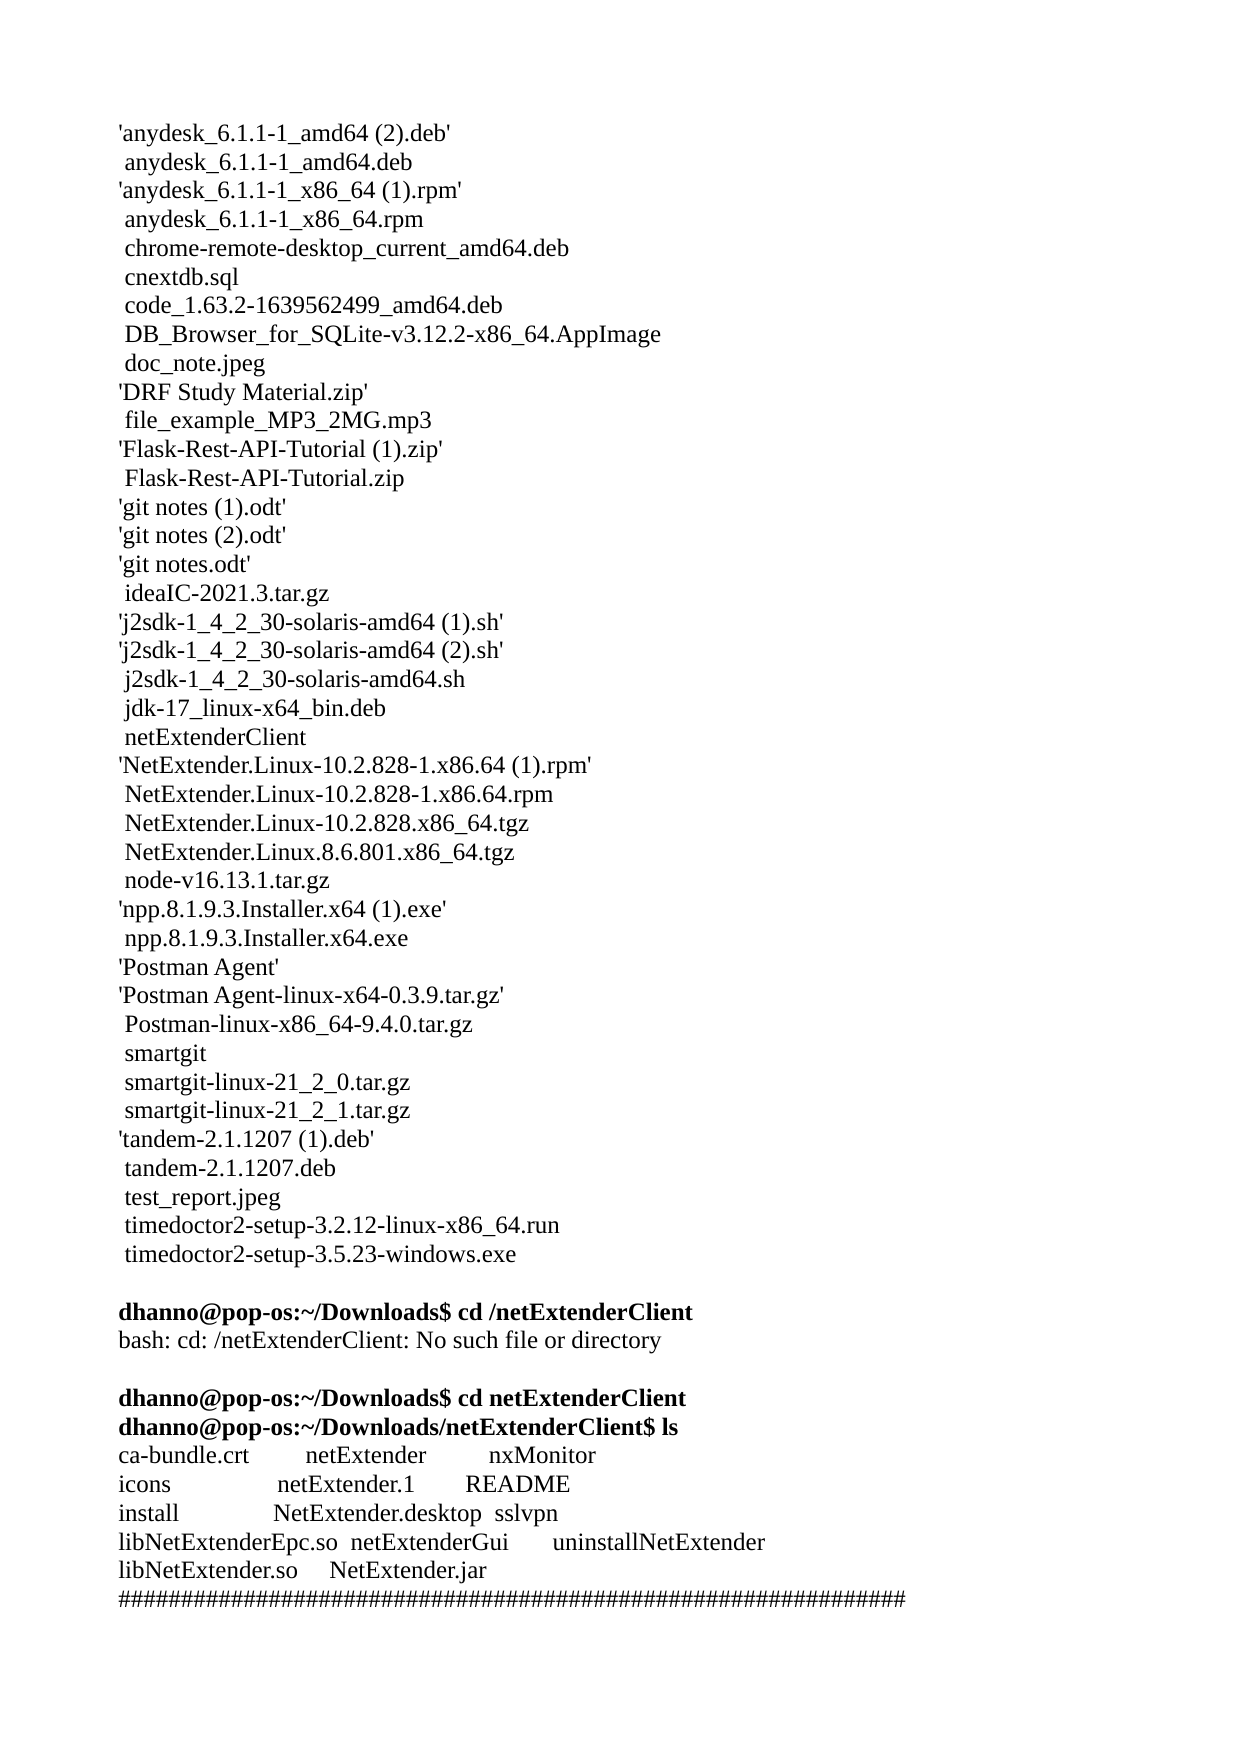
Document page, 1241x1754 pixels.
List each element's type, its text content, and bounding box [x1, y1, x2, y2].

text timedoctor2-setup-3.5.23-windows.exe [118, 1239, 1122, 1268]
text doc_note.jpeg [118, 348, 1122, 377]
text smartgit-linux-21_2_1.tar.gz [118, 1096, 1122, 1124]
text 'j2sdk-1_4_2_30-solaris-amd64 (1).sh' [118, 607, 1122, 636]
text 'NetExtender.Linux-10.2.828-1.x86.64 (1).rpm' [118, 751, 1122, 779]
text 'j2sdk-1_4_2_30-solaris-amd64 (2).sh' [118, 636, 1122, 664]
text tandem-2.1.1207.deb [118, 1153, 1122, 1182]
text libNetExtender.so NetExtender.jar [118, 1556, 1122, 1584]
text icons netExtender.1 README [118, 1469, 1122, 1498]
text 'npp.8.1.9.3.Installer.x64 (1).exe' [118, 894, 1122, 923]
text bash: cd: /netExtenderClient: No such file or directory [118, 1326, 1122, 1354]
text j2sdk-1_4_2_30-solaris-amd64.sh [118, 664, 1122, 693]
text 'anydesk_6.1.1-1_amd64 (2).deb' [118, 118, 1122, 147]
text ideaIC-2021.3.tar.gz [118, 578, 1122, 607]
text NetExtender.Linux.8.6.801.x86_64.tgz [118, 837, 1122, 866]
text anydesk_6.1.1-1_amd64.deb [118, 147, 1122, 176]
text 'anydesk_6.1.1-1_x86_64 (1).rpm' [118, 176, 1122, 204]
text 'Postman Agent-linux-x64-0.3.9.tar.gz' [118, 981, 1122, 1009]
text 'Postman Agent' [118, 952, 1122, 981]
text timedoctor2-setup-3.2.12-linux-x86_64.run [118, 1211, 1122, 1239]
text 'git notes.odt' [118, 549, 1122, 578]
text 'tandem-2.1.1207 (1).deb' [118, 1124, 1122, 1153]
text ############################################################### [118, 1584, 1122, 1613]
text 'git notes (1).odt' [118, 492, 1122, 521]
text NetExtender.Linux-10.2.828-1.x86.64.rpm [118, 779, 1122, 808]
text 'Flask-Rest-API-Tutorial (1).zip' [118, 434, 1122, 463]
text npp.8.1.9.3.Installer.x64.exe [118, 923, 1122, 952]
text node-v16.13.1.tar.gz [118, 866, 1122, 894]
text cnextdb.sql [118, 262, 1122, 291]
text install NetExtender.desktop sslvpn [118, 1498, 1122, 1527]
text chrome-remote-desktop_current_amd64.deb [118, 233, 1122, 262]
text dhanno@pop-os:~/Downloads$ cd netExtenderClient [118, 1383, 1122, 1412]
text 'git notes (2).odt' [118, 521, 1122, 549]
text ca-bundle.crt netExtender nxMonitor [118, 1441, 1122, 1469]
text dhanno@pop-os:~/Downloads/netExtenderClient$ ls [118, 1412, 1122, 1441]
text 'DRF Study Material.zip' [118, 377, 1122, 406]
text smartgit-linux-21_2_0.tar.gz [118, 1067, 1122, 1096]
text jdk-17_linux-x64_bin.deb [118, 693, 1122, 722]
text smartgit [118, 1038, 1122, 1067]
text netExtenderClient [118, 722, 1122, 751]
text Postman-linux-x86_64-9.4.0.tar.gz [118, 1009, 1122, 1038]
text libNetExtenderEpc.so netExtenderGui uninstallNetExtender [118, 1527, 1122, 1556]
text test_report.jpeg [118, 1182, 1122, 1211]
text NetExtender.Linux-10.2.828.x86_64.tgz [118, 808, 1122, 837]
text DB_Browser_for_SQLite-v3.12.2-x86_64.AppImage [118, 319, 1122, 348]
text dhanno@pop-os:~/Downloads$ cd /netExtenderClient [118, 1297, 1122, 1326]
text file_example_MP3_2MG.mp3 [118, 406, 1122, 434]
text anydesk_6.1.1-1_x86_64.rpm [118, 204, 1122, 233]
text code_1.63.2-1639562499_amd64.deb [118, 291, 1122, 319]
text Flask-Rest-API-Tutorial.zip [118, 463, 1122, 492]
